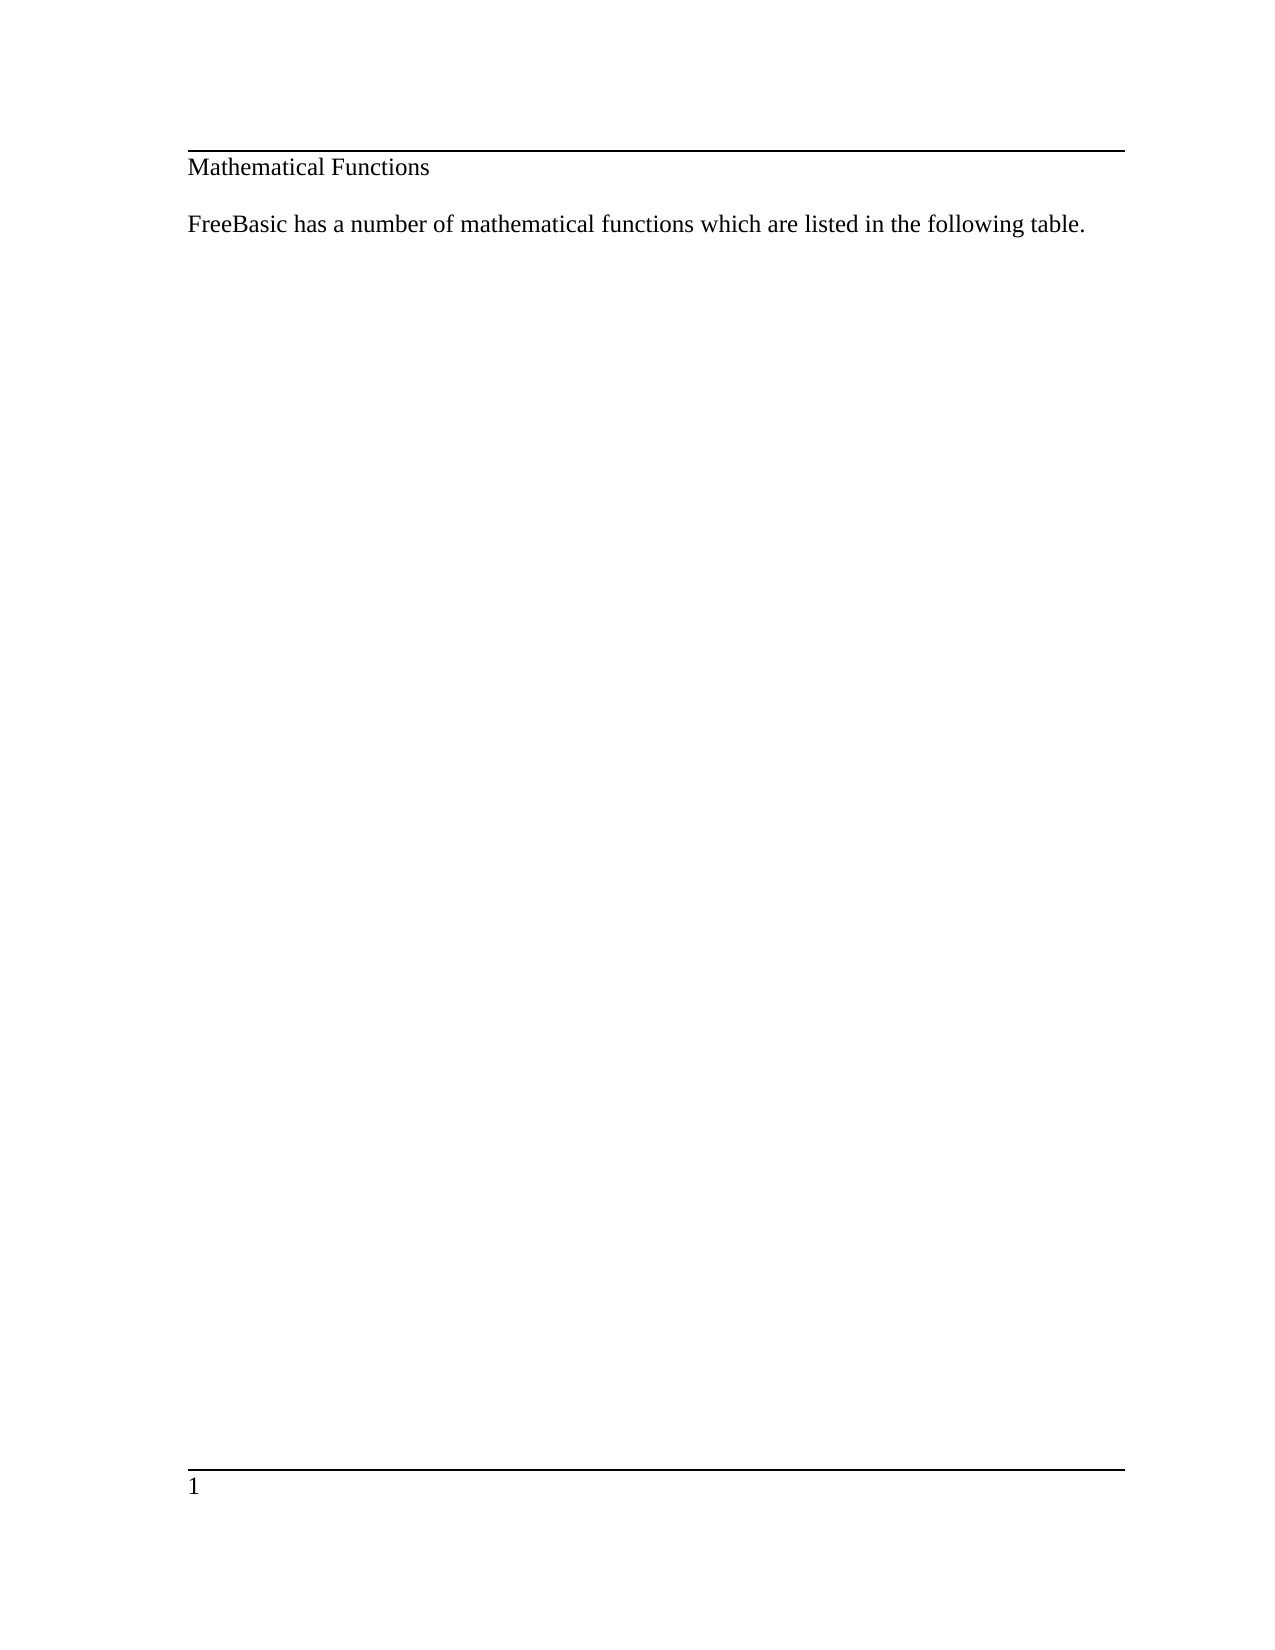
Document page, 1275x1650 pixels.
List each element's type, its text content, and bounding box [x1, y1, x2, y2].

text Mathematical Functions [187, 152, 1125, 181]
text FreeBasic has a number of mathematical functions which are listed in the following table. [187, 209, 1125, 238]
